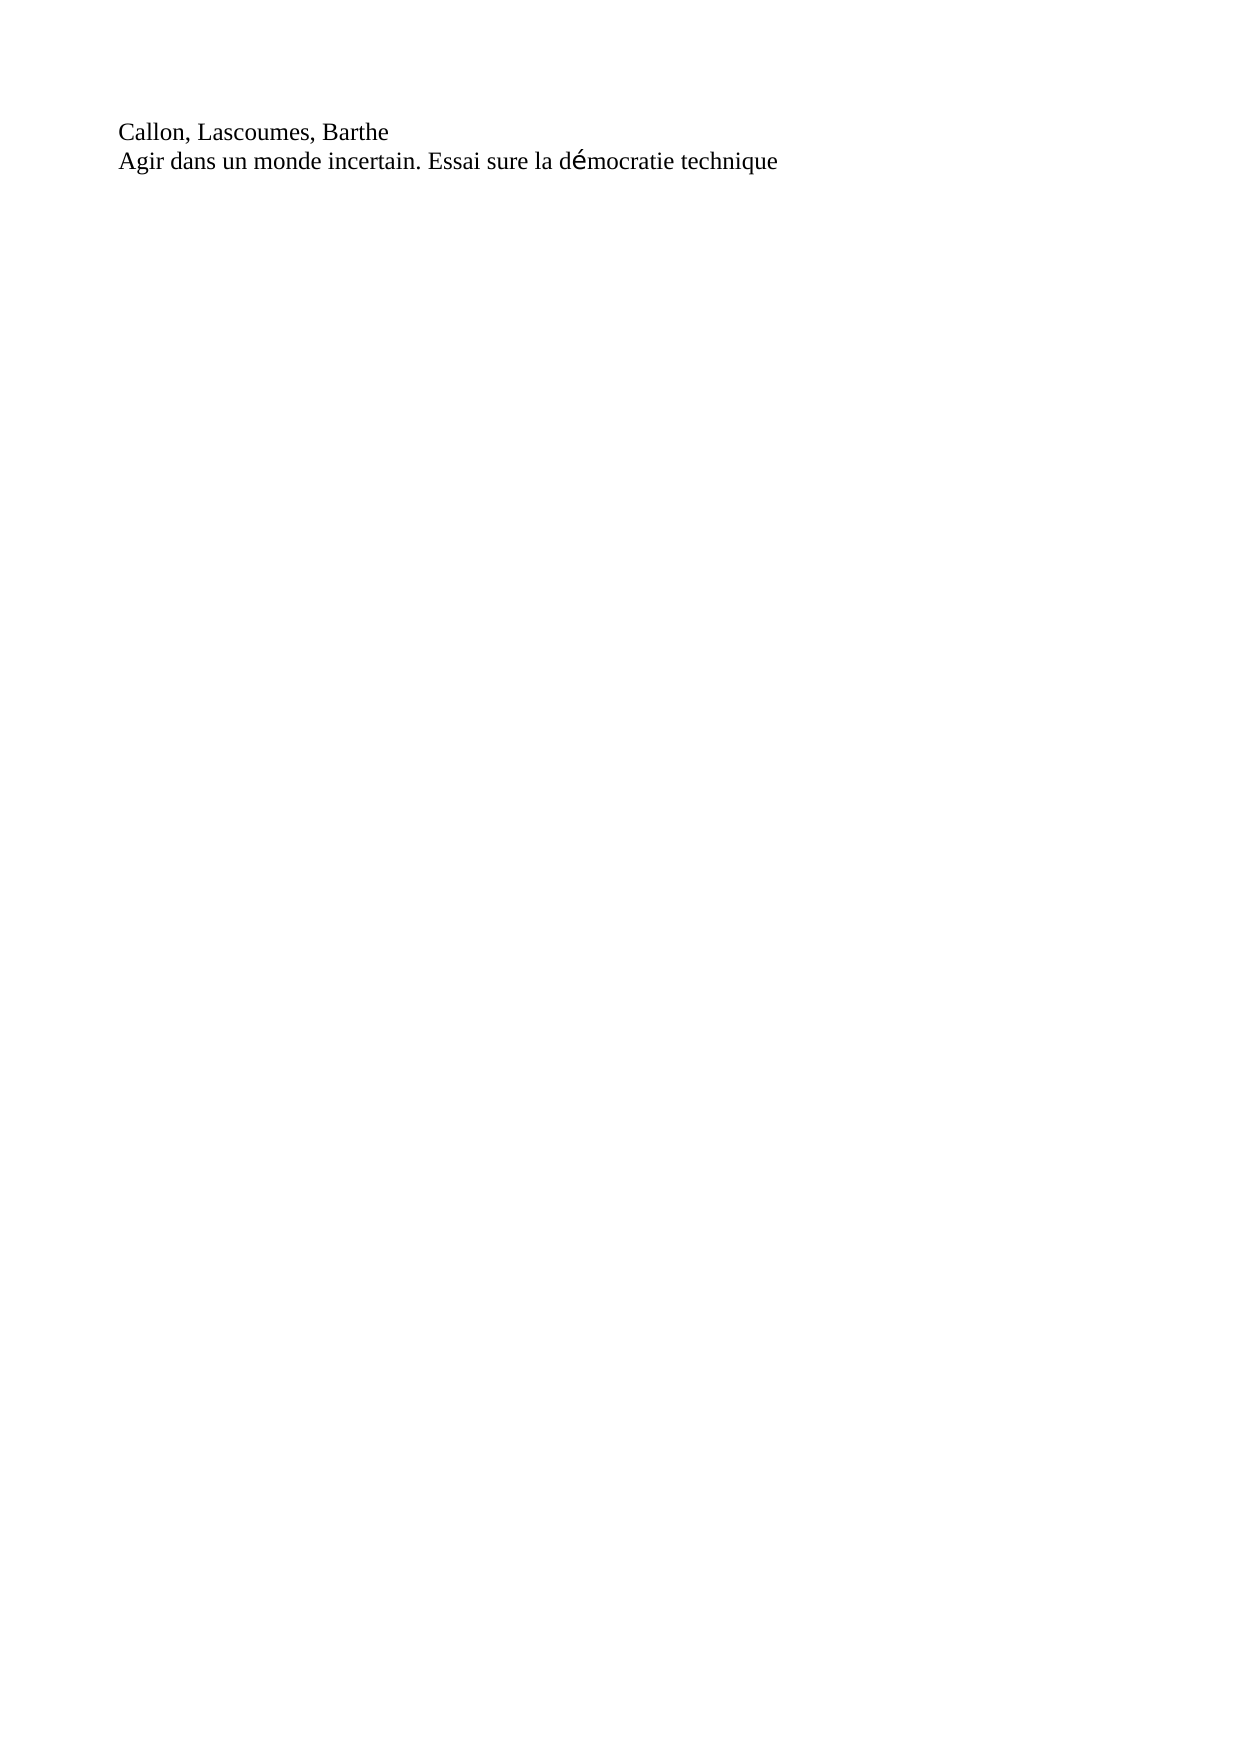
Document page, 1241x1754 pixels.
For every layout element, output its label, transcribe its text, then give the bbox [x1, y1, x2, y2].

text Callon, Lascoumes, Barthe [118, 118, 1122, 146]
text Agir dans un monde incertain. Essai sure la démocratie technique [118, 146, 1122, 175]
